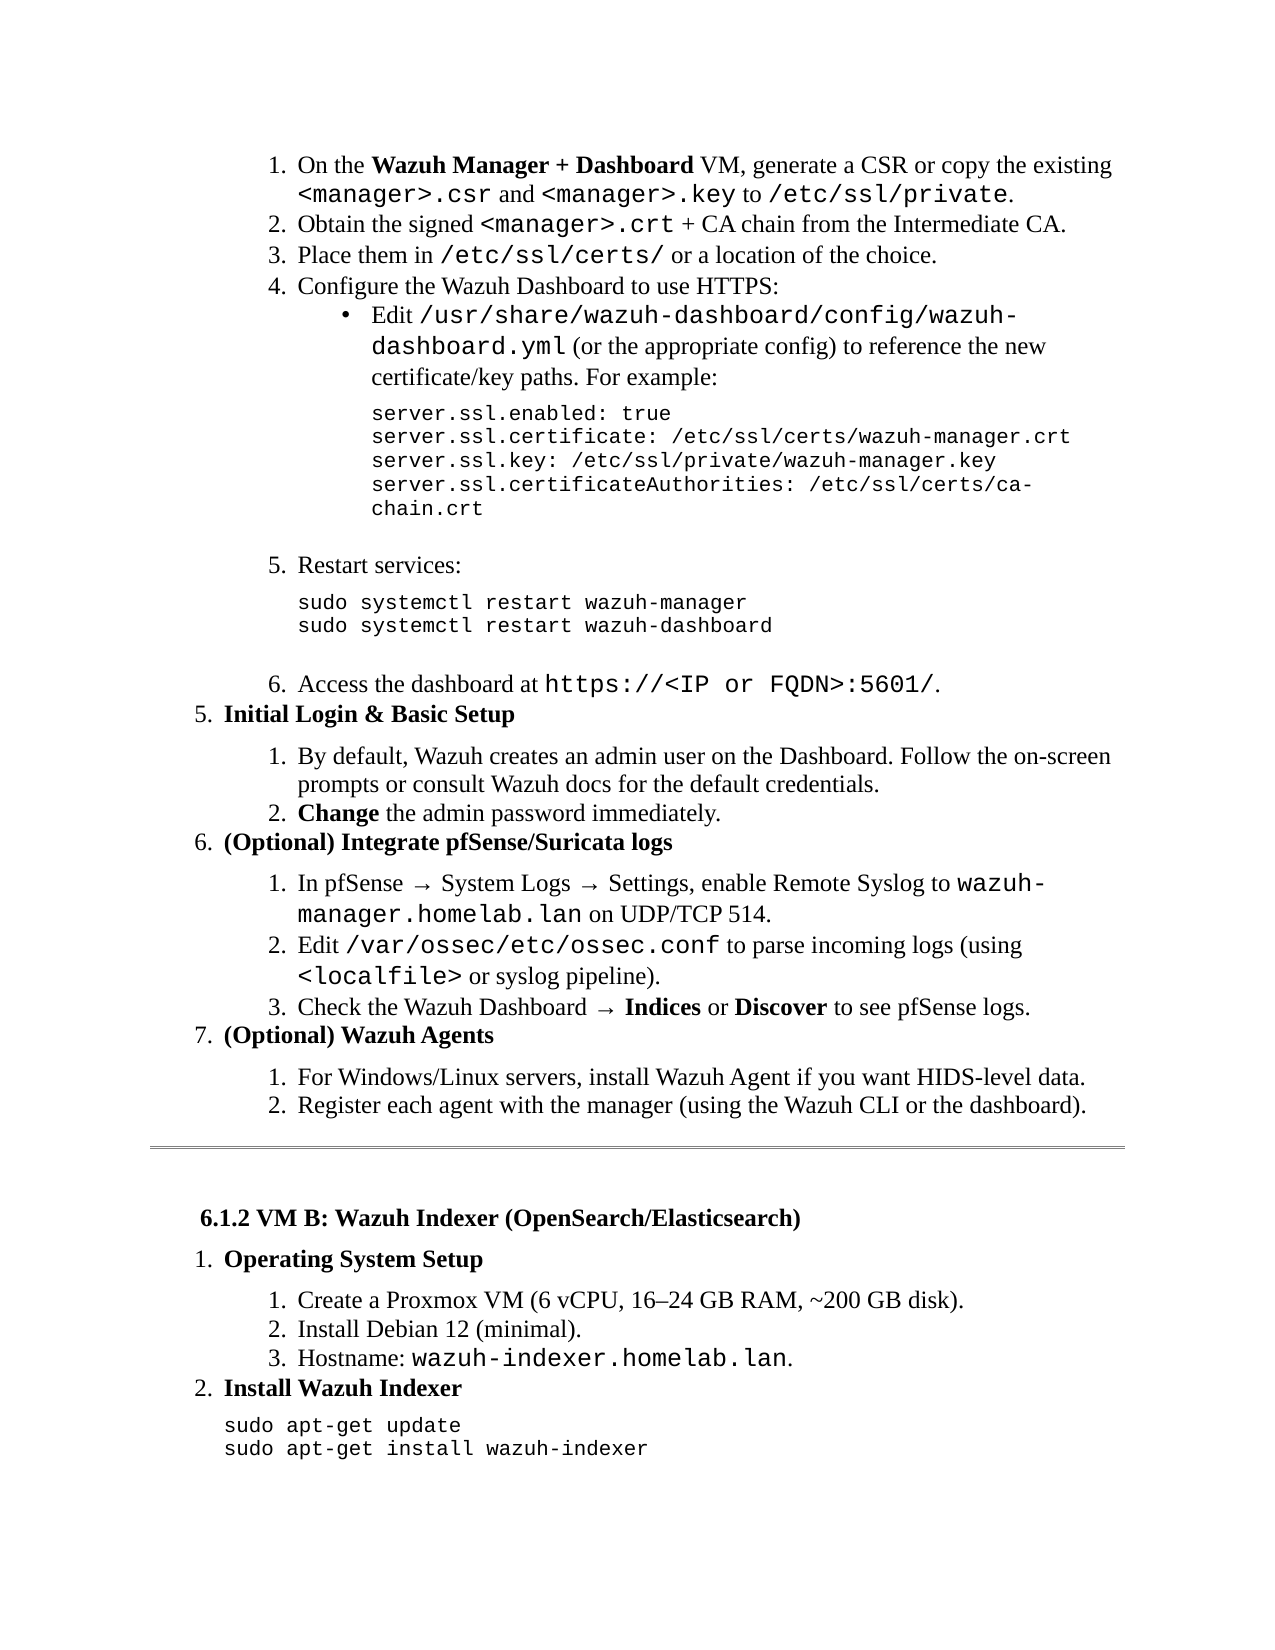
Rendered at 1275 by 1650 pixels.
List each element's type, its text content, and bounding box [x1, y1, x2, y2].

list sudo apt-get update [194, 1415, 1125, 1438]
list Create a Proxmox VM (6 vCPU, 16–24 GB RAM, ~200 GB disk). [268, 1285, 1125, 1314]
list Obtain the signed <manager>.crt + CA chain from the Intermediate CA. [268, 209, 1125, 240]
list Check the Wazuh Dashboard → Indices or Discover to see pfSense logs. [268, 992, 1125, 1020]
list Place them in /etc/ssl/certs/ or a location of the choice. [268, 240, 1125, 271]
list (Optional) Wazuh Agents [194, 1020, 1125, 1049]
list server.ssl.enabled: true [341, 403, 1125, 427]
list server.ssl.certificateAuthorities: /etc/ssl/certs/ca-chain.crt [341, 474, 1125, 521]
list Operating System Setup [194, 1244, 1125, 1273]
list Install Debian 12 (minimal). [268, 1314, 1125, 1343]
list Restart services: [268, 551, 1125, 579]
list sudo apt-get install wazuh-indexer [194, 1438, 1125, 1462]
list server.ssl.certificate: /etc/ssl/certs/wazuh-manager.crt [341, 427, 1125, 450]
list Edit /var/ossec/etc/ossec.conf to parse incoming logs (using <localfile> or syslog pipeline). [268, 930, 1125, 992]
list Register each agent with the manager (using the Wazuh CLI or the dashboard). [268, 1090, 1125, 1119]
list Configure the Wazuh Dashboard to use HTTPS: [268, 271, 1125, 300]
list Change the admin password immediately. [268, 798, 1125, 827]
list Access the dashboard at https://<IP or FQDN>:5601/. [268, 669, 1125, 699]
list sudo systemctl restart wazuh-dashboard [268, 616, 1125, 639]
list Install Wazuh Indexer [194, 1373, 1125, 1402]
list For Windows/Linux servers, install Wazuh Agent if you want HIDS-level data. [268, 1062, 1125, 1090]
list In pfSense → System Logs → Settings, enable Remote Syslog to wazuh-manager.homelab.lan on UDP/TCP 514. [268, 868, 1125, 930]
list Hostname: wazuh-indexer.homelab.lan. [268, 1343, 1125, 1373]
list On the Wazuh Manager + Dashboard VM, generate a CSR or copy the existing <manager>.csr and <manager>.key to /etc/ssl/private. [268, 150, 1125, 209]
subtitle 6.1.2 VM B: Wazuh Indexer (OpenSearch/Elasticsearch) [150, 1203, 1125, 1231]
list server.ssl.key: /etc/ssl/private/wazuh-manager.key [341, 450, 1125, 474]
list (Optional) Integrate pfSense/Suricata logs [194, 827, 1125, 856]
list By default, Wazuh creates an admin user on the Dashboard. Follow the on-screen prompts or consult Wazuh docs for the default credentials. [268, 741, 1125, 798]
list sudo systemctl restart wazuh-manager [268, 592, 1125, 616]
list Initial Login & Basic Setup [194, 699, 1125, 728]
list Edit /usr/share/wazuh-dashboard/config/wazuh-dashboard.yml (or the appropriate config) to reference the new certificate/key paths. For example: [341, 300, 1125, 390]
